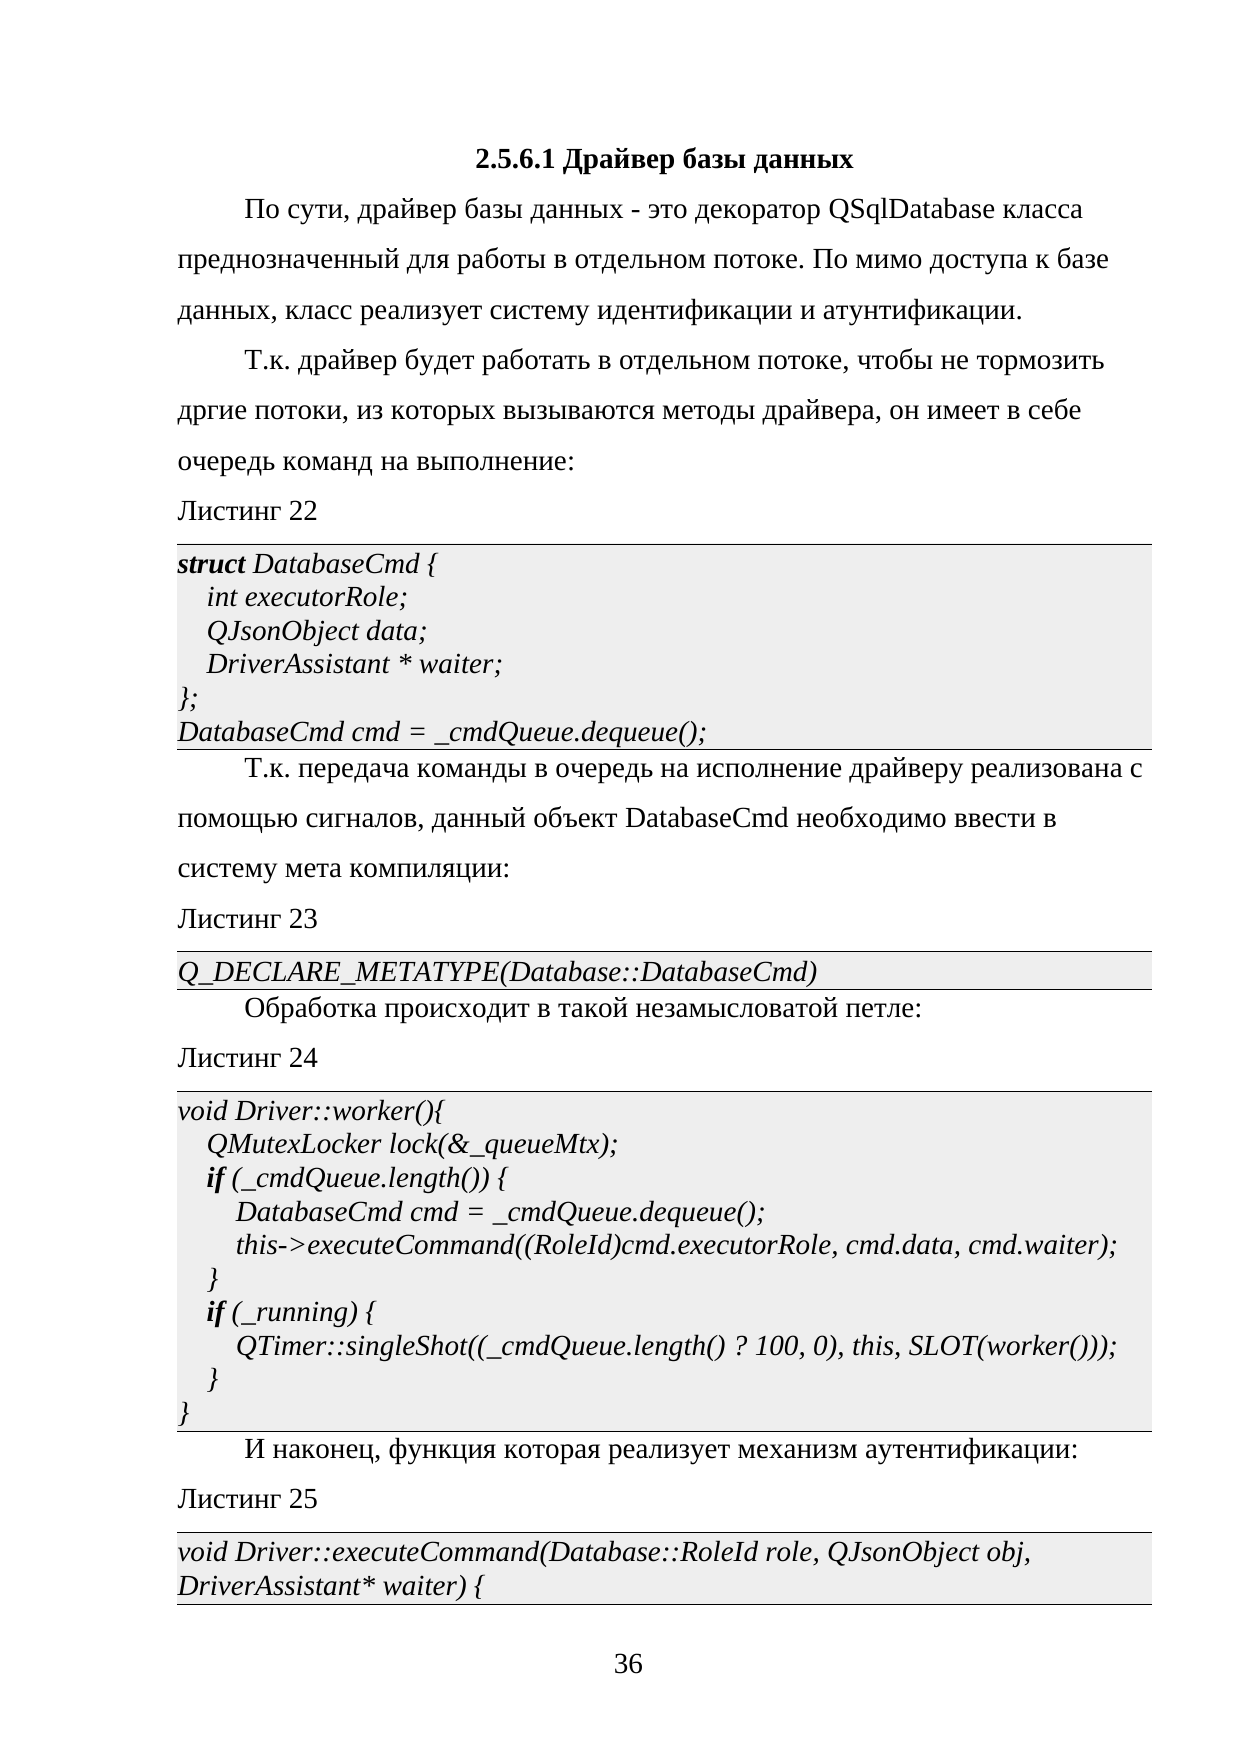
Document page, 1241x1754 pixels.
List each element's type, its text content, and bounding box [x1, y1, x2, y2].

text void Driver::executeCommand(Database::RoleId role, QJsonObject obj, DriverAssistant* waiter) { [177, 1533, 1152, 1604]
text Q_DECLARE_METATYPE(Database::DatabaseCmd) [177, 952, 1152, 989]
text Листинг 22 [177, 493, 1152, 527]
text И наконец, функция которая реализует механизм аутентификации: [177, 1432, 1152, 1465]
text Т.к. передача команды в очередь на исполнение драйверу реализована с помощью сигналов, данный объект DatabaseCmd необходимо ввести в систему мета компиляции: [177, 750, 1152, 884]
text struct DatabaseCmd { int executorRole; QJsonObject data; DriverAssistant * waiter; }; DatabaseCmd cmd = _cmdQueue.dequeue(); [177, 545, 1152, 749]
text По сути, драйвер базы данных - это декоратор QSqlDatabase класса преднозначенный для работы в отдельном потоке. По мимо доступа к базе данных, класс реализует систему идентификации и атунтификации. [177, 191, 1152, 325]
text Обработка происходит в такой незамысловатой петле: [177, 990, 1152, 1023]
text void Driver::worker(){ QMutexLocker lock(&_queueMtx); if (_cmdQueue.length()) { DatabaseCmd cmd = _cmdQueue.dequeue(); this->executeCommand((RoleId)cmd.executorRole, cmd.data, cmd.waiter); } if (_running) { QTimer::singleShot((_cmdQueue.length() ? 100, 0), this, SLOT(worker())); } } [177, 1092, 1152, 1431]
subtitle 2.5.6.1 Драйвер базы данных [177, 141, 1152, 174]
text Листинг 24 [177, 1040, 1152, 1074]
text Листинг 23 [177, 901, 1152, 934]
text Т.к. драйвер будет работать в отдельном потоке, чтобы не тормозить дргие потоки, из которых вызываются методы драйвера, он имеет в себе очередь команд на выполнение: [177, 342, 1152, 476]
text Листинг 25 [177, 1481, 1152, 1515]
